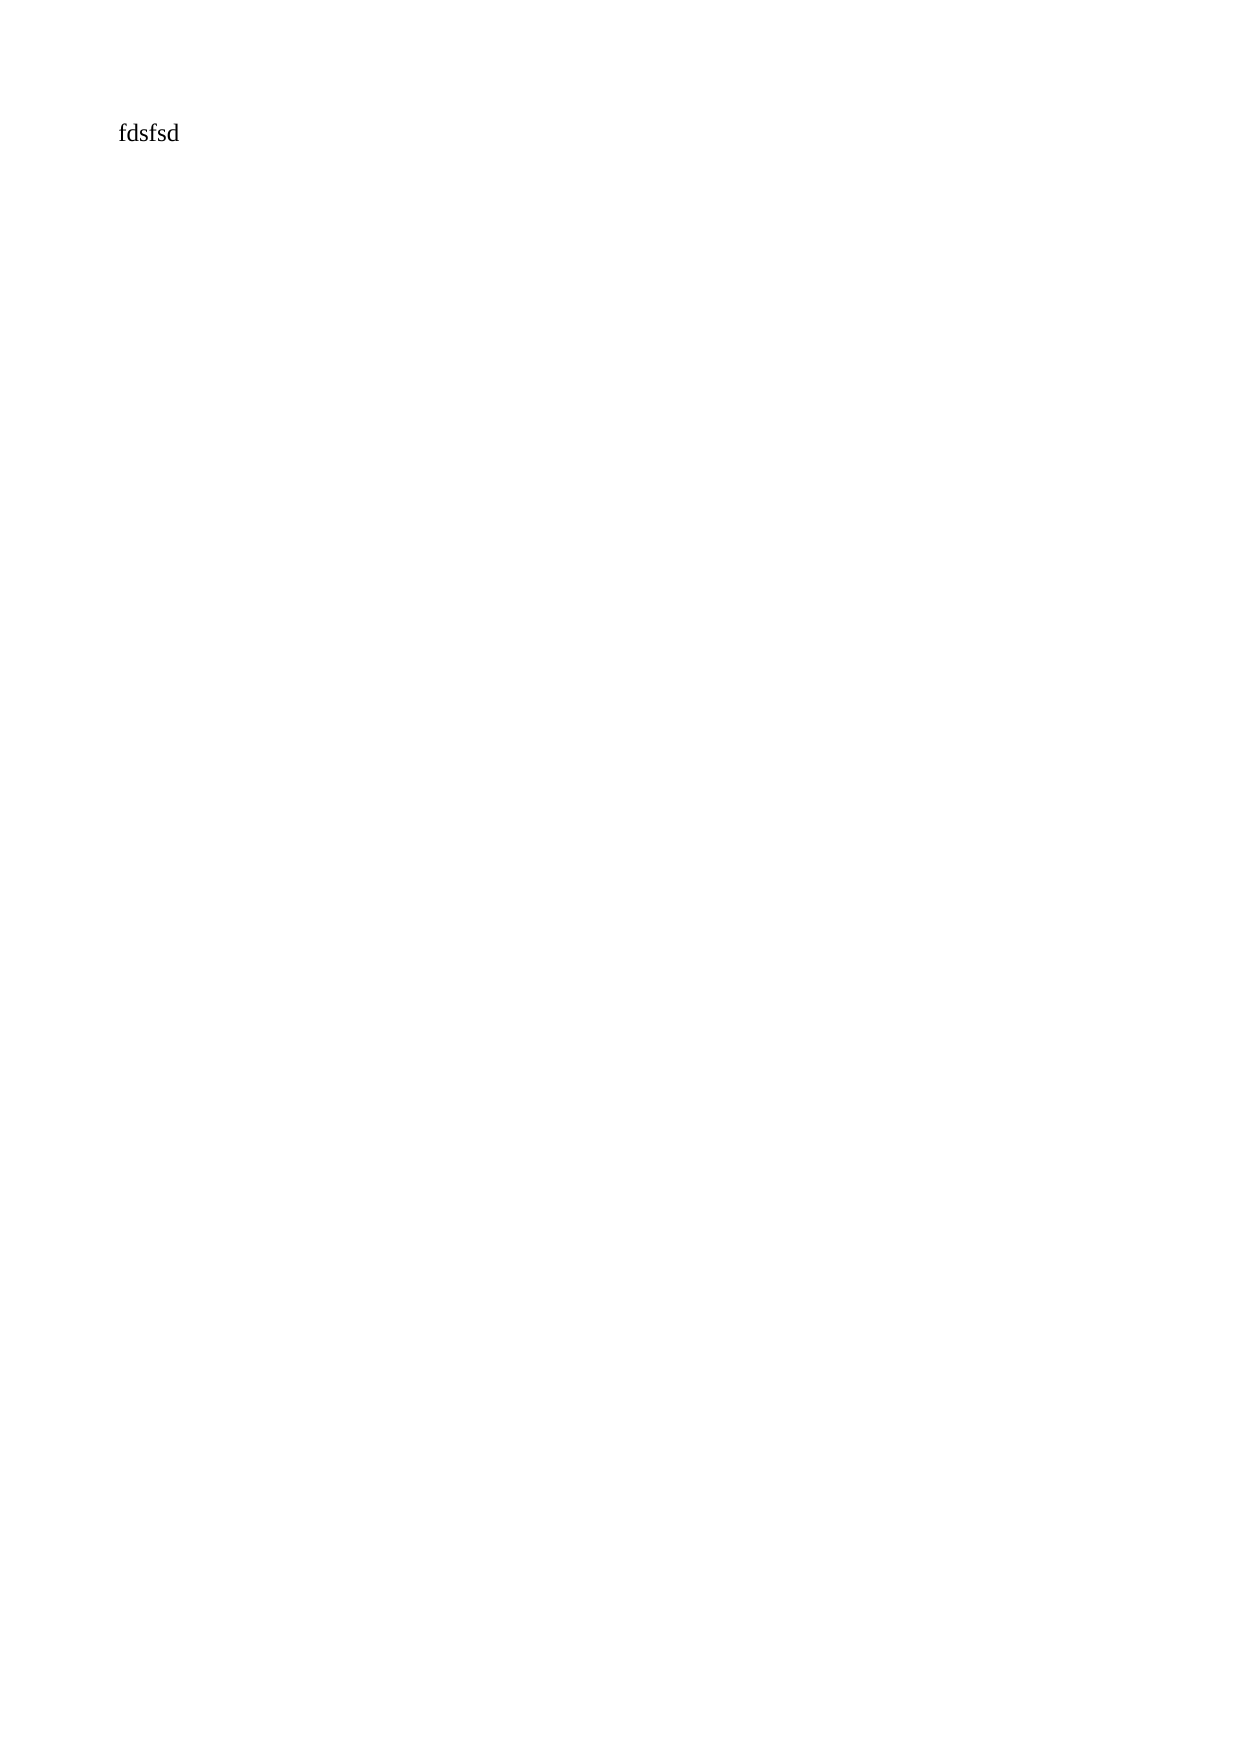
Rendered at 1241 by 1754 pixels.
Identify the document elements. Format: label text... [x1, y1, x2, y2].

text fdsfsd [118, 118, 1122, 147]
